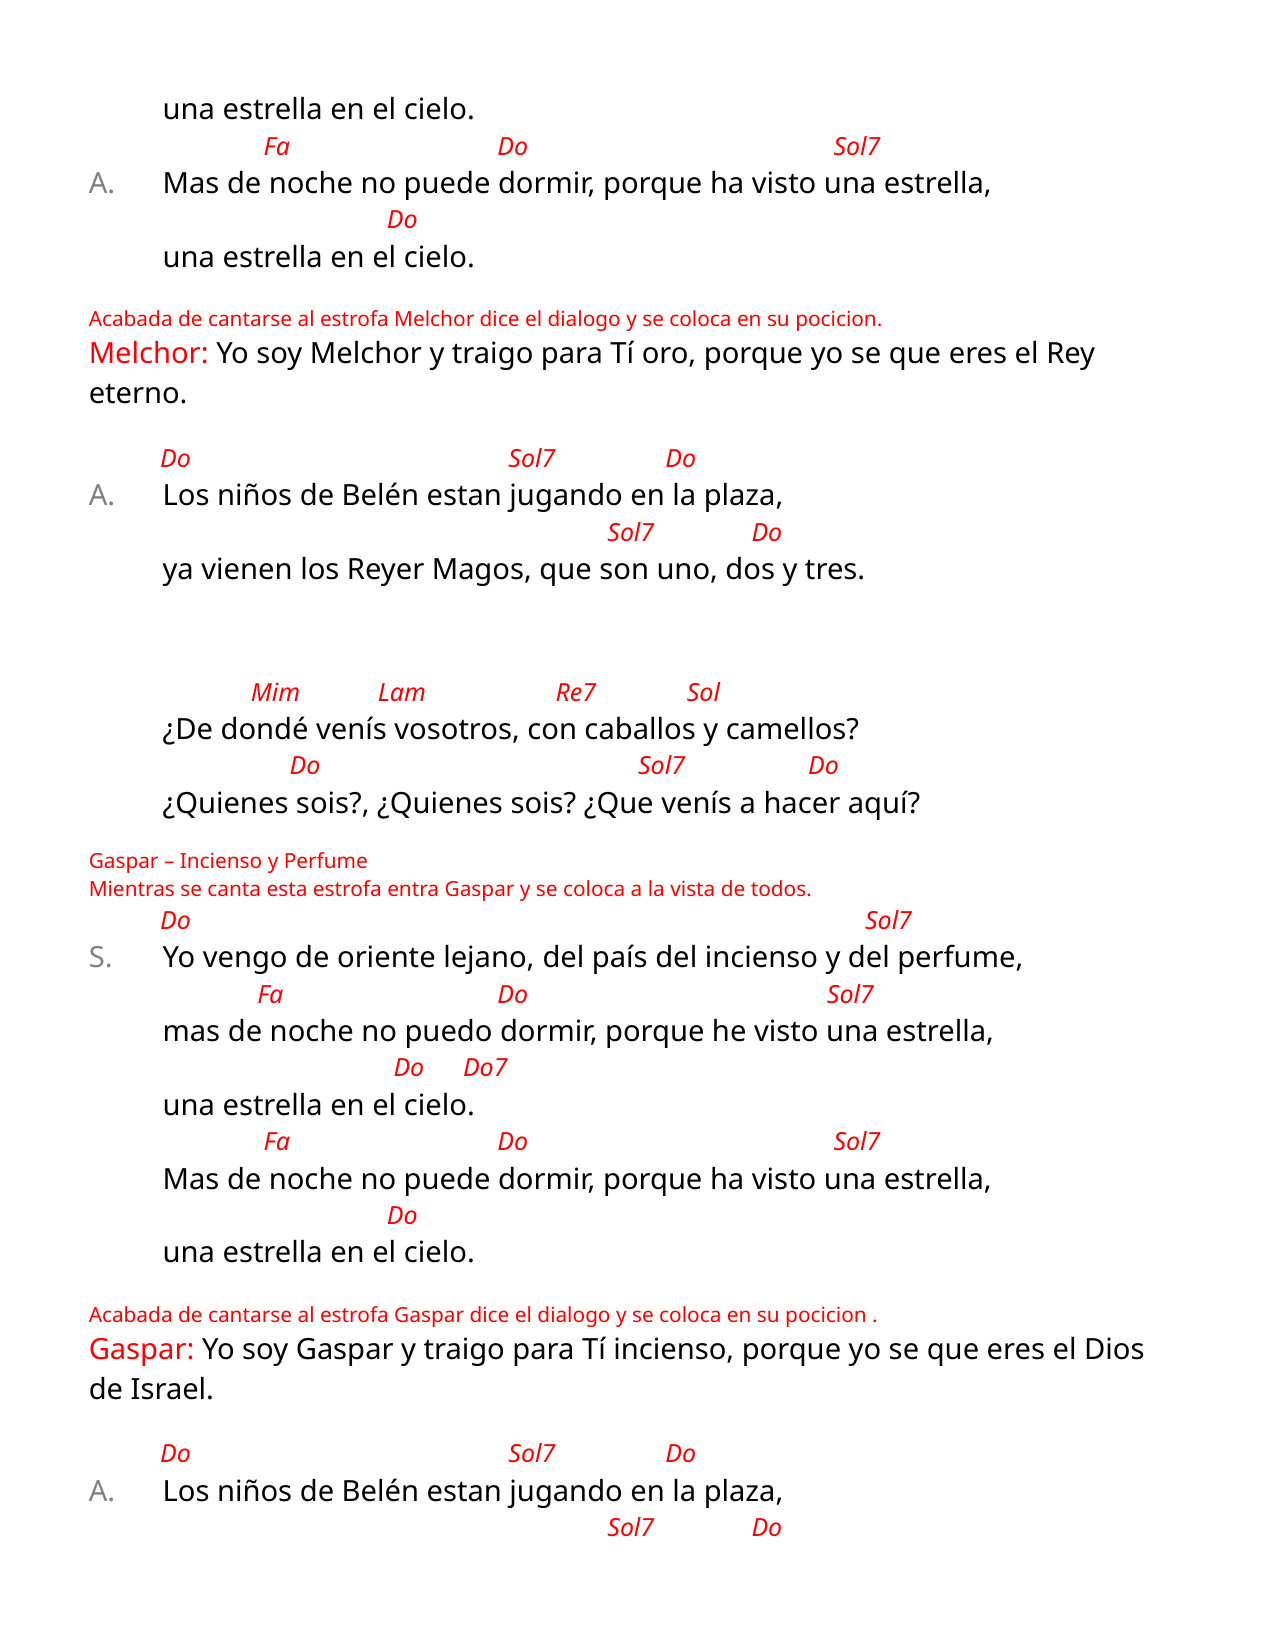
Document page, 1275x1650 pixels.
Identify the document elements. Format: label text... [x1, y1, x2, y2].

text Fa Do Sol7 [88, 976, 1186, 1010]
text Acabada de cantarse al estrofa Gaspar dice el dialogo y se coloca en su pocicion . [88, 1300, 1186, 1328]
text una estrella en el cielo. [88, 1232, 1186, 1271]
text una estrella en el cielo. [88, 236, 1186, 276]
text Fa Do Sol7 [88, 128, 1186, 162]
text Do [88, 1198, 1186, 1232]
text ¿De dondé venís vosotros, con caballos y camellos? [88, 708, 1186, 748]
text A. Los niños de Belén estan jugando en la plaza, [88, 1470, 1186, 1510]
text Gaspar – Incienso y Perfume [88, 846, 1186, 874]
text mas de noche no puedo dormir, porque he visto una estrella, [88, 1010, 1186, 1050]
text Do Sol7 [88, 903, 1186, 937]
text A. Los niños de Belén estan jugando en la plaza, [88, 474, 1186, 514]
text Do Sol7 Do [88, 748, 1186, 782]
text Mim Lam Re7 Sol [88, 674, 1186, 708]
text Do Sol7 Do [88, 440, 1186, 474]
text ya vienen los Reyer Magos, que son uno, dos y tres. [88, 548, 1186, 588]
text Gaspar: Yo soy Gaspar y traigo para Tí incienso, porque yo se que eres el Dios de Israel. [88, 1328, 1186, 1408]
text Do [88, 202, 1186, 236]
text una estrella en el cielo. [88, 88, 1186, 128]
text Mas de noche no puede dormir, porque ha visto una estrella, [88, 1158, 1186, 1198]
text una estrella en el cielo. [88, 1084, 1186, 1124]
text Sol7 Do [88, 514, 1186, 548]
text A. Mas de noche no puede dormir, porque ha visto una estrella, [88, 162, 1186, 202]
text Melchor: Yo soy Melchor y traigo para Tí oro, porque yo se que eres el Rey eterno. [88, 333, 1186, 412]
text ¿Quienes sois?, ¿Quienes sois? ¿Que venís a hacer aquí? [88, 782, 1186, 822]
text Do Do7 [88, 1050, 1186, 1084]
text Sol7 Do [88, 1510, 1186, 1544]
text S. Yo vengo de oriente lejano, del país del incienso y del perfume, [88, 937, 1186, 976]
text Do Sol7 Do [88, 1436, 1186, 1470]
text Fa Do Sol7 [88, 1124, 1186, 1158]
text Mientras se canta esta estrofa entra Gaspar y se coloca a la vista de todos. [88, 874, 1186, 903]
text Acabada de cantarse al estrofa Melchor dice el dialogo y se coloca en su pocicion. [88, 304, 1186, 333]
